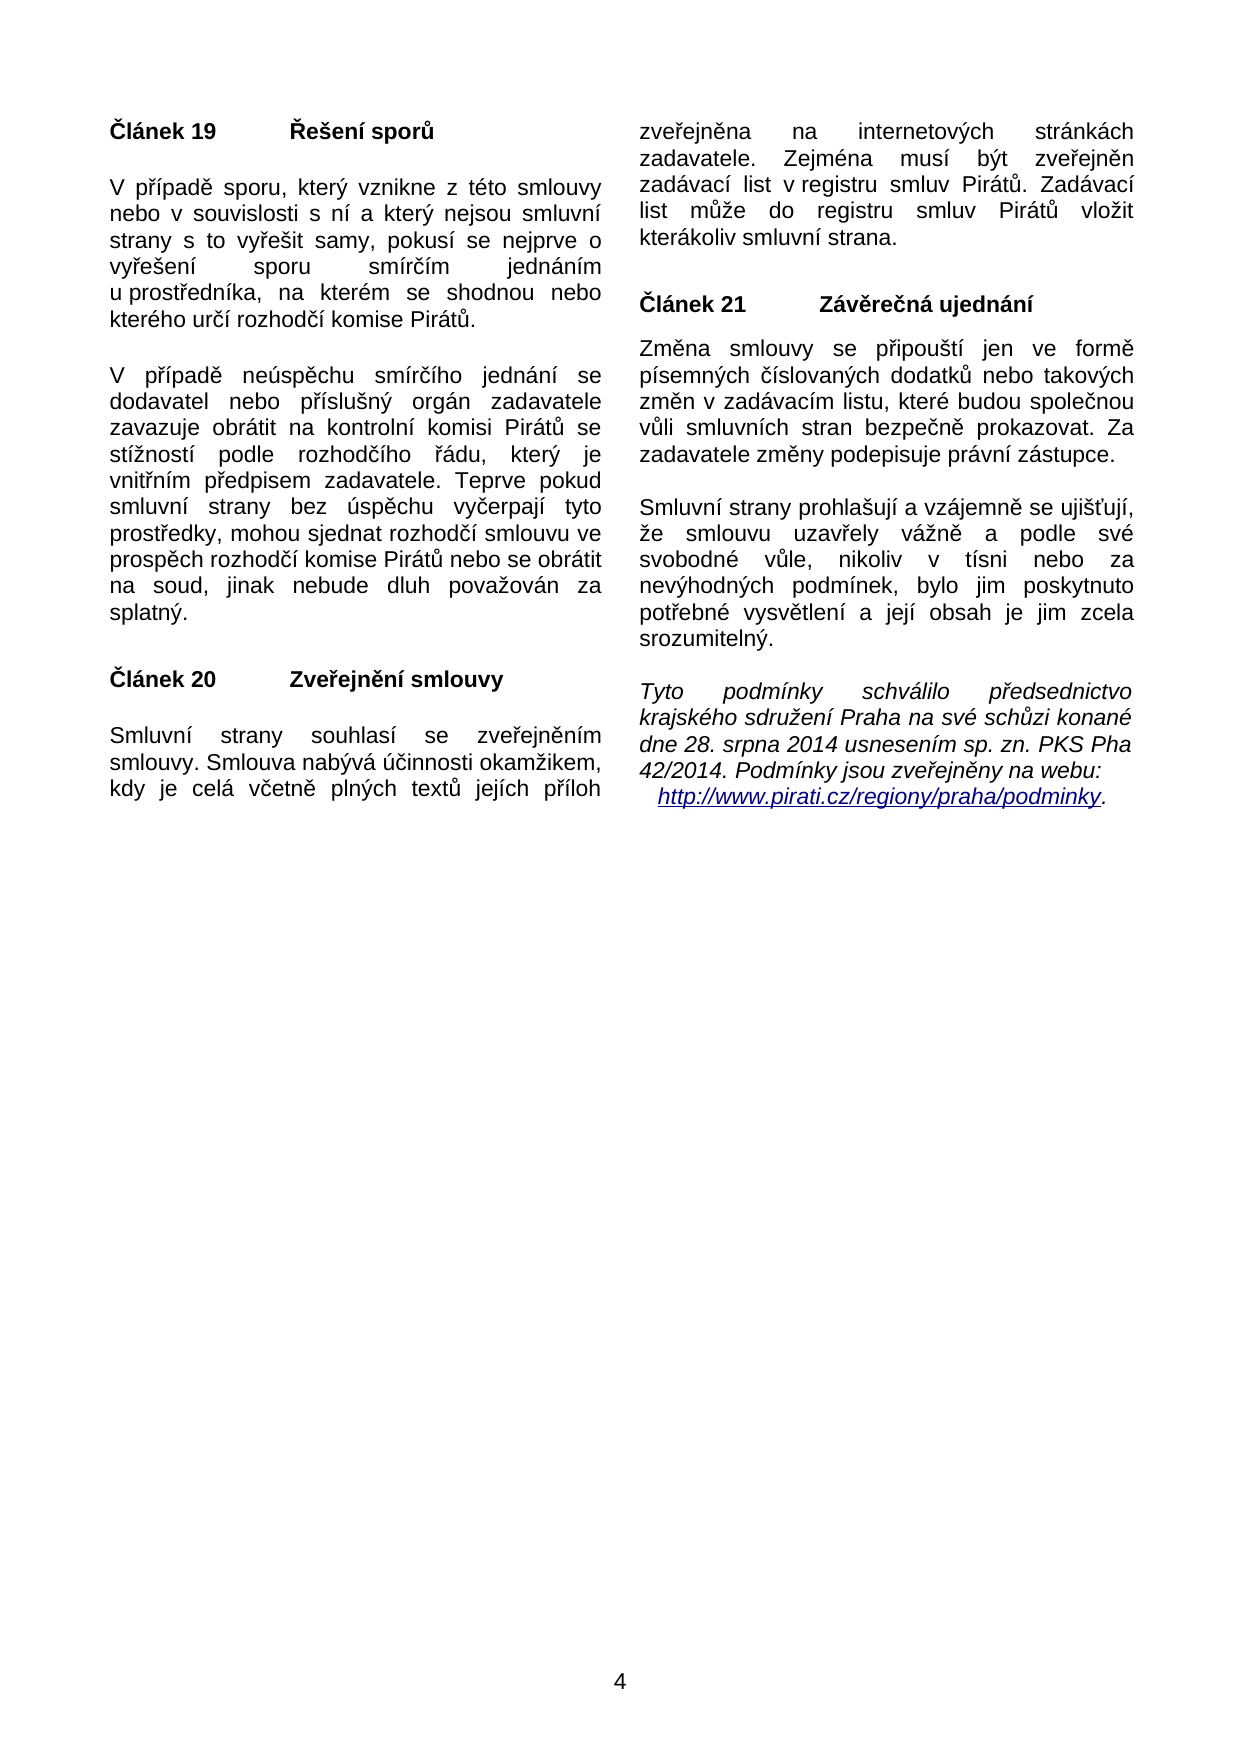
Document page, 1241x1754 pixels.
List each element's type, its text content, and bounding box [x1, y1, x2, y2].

text Tyto podmínky schválilo předsednictvo krajského sdružení Praha na své schůzi konané dne 28. srpna 2014 usnesením sp. zn. PKS Pha 42/2014. Podmínky jsou zveřejněny na webu: [639, 678, 1134, 783]
subtitle Zveřejnění smlouvy [109, 666, 602, 693]
text V případě sporu, který vznikne z této smlouvy nebo v souvislosti s ní a který nejsou smluvní strany s to vyřešit samy, pokusí se nejprve o vyřešení sporu smírčím jednáním u prostředníka, na kterém se shodnou nebo kterého určí rozhodčí komise Pirátů. [109, 174, 602, 332]
subtitle Řešení sporů [109, 118, 602, 144]
subtitle Závěrečná ujednání [639, 291, 1134, 318]
text V případě neúspěchu smírčího jednání se dodavatel nebo příslušný orgán zadavatele zavazuje obrátit na kontrolní komisi Pirátů se stížností podle rozhodčího řádu, který je vnitřním předpisem zadavatele. Teprve pokud smluvní strany bez úspěchu vyčerpají tyto prostředky, mohou sjednat rozhodčí smlouvu ve prospěch rozhodčí komise Pirátů nebo se obrátit na soud, jinak nebude dluh považován za splatný. [109, 362, 602, 625]
text Smluvní strany souhlasí se zveřejněním smlouvy. Smlouva nabývá účinnosti okamžikem, kdy je celá včetně plných textů jejích příloh [109, 722, 602, 801]
text Smluvní strany prohlašují a vzájemně se ujišťují, že smlouvu uzavřely vážně a podle své svobodné vůle, nikoliv v tísni nebo za nevýhodných podmínek, bylo jim poskytnuto potřebné vysvětlení a její obsah je jim zcela srozumitelný. [639, 493, 1134, 652]
text Změna smlouvy se připouští jen ve formě písemných číslovaných dodatků nebo takových změn v zadávacím listu, které budou společnou vůli smluvních stran bezpečně prokazovat. Za zadavatele změny podepisuje právní zástupce. [639, 335, 1134, 467]
text http://www.pirati.cz/regiony/praha/podminky. [639, 783, 1134, 810]
text zveřejněna na internetových stránkách zadavatele. Zejména musí být zveřejněn zadávací list v registru smluv Pirátů. Zadávací list může do registru smluv Pirátů vložit kterákoliv smluvní strana. [639, 118, 1134, 250]
